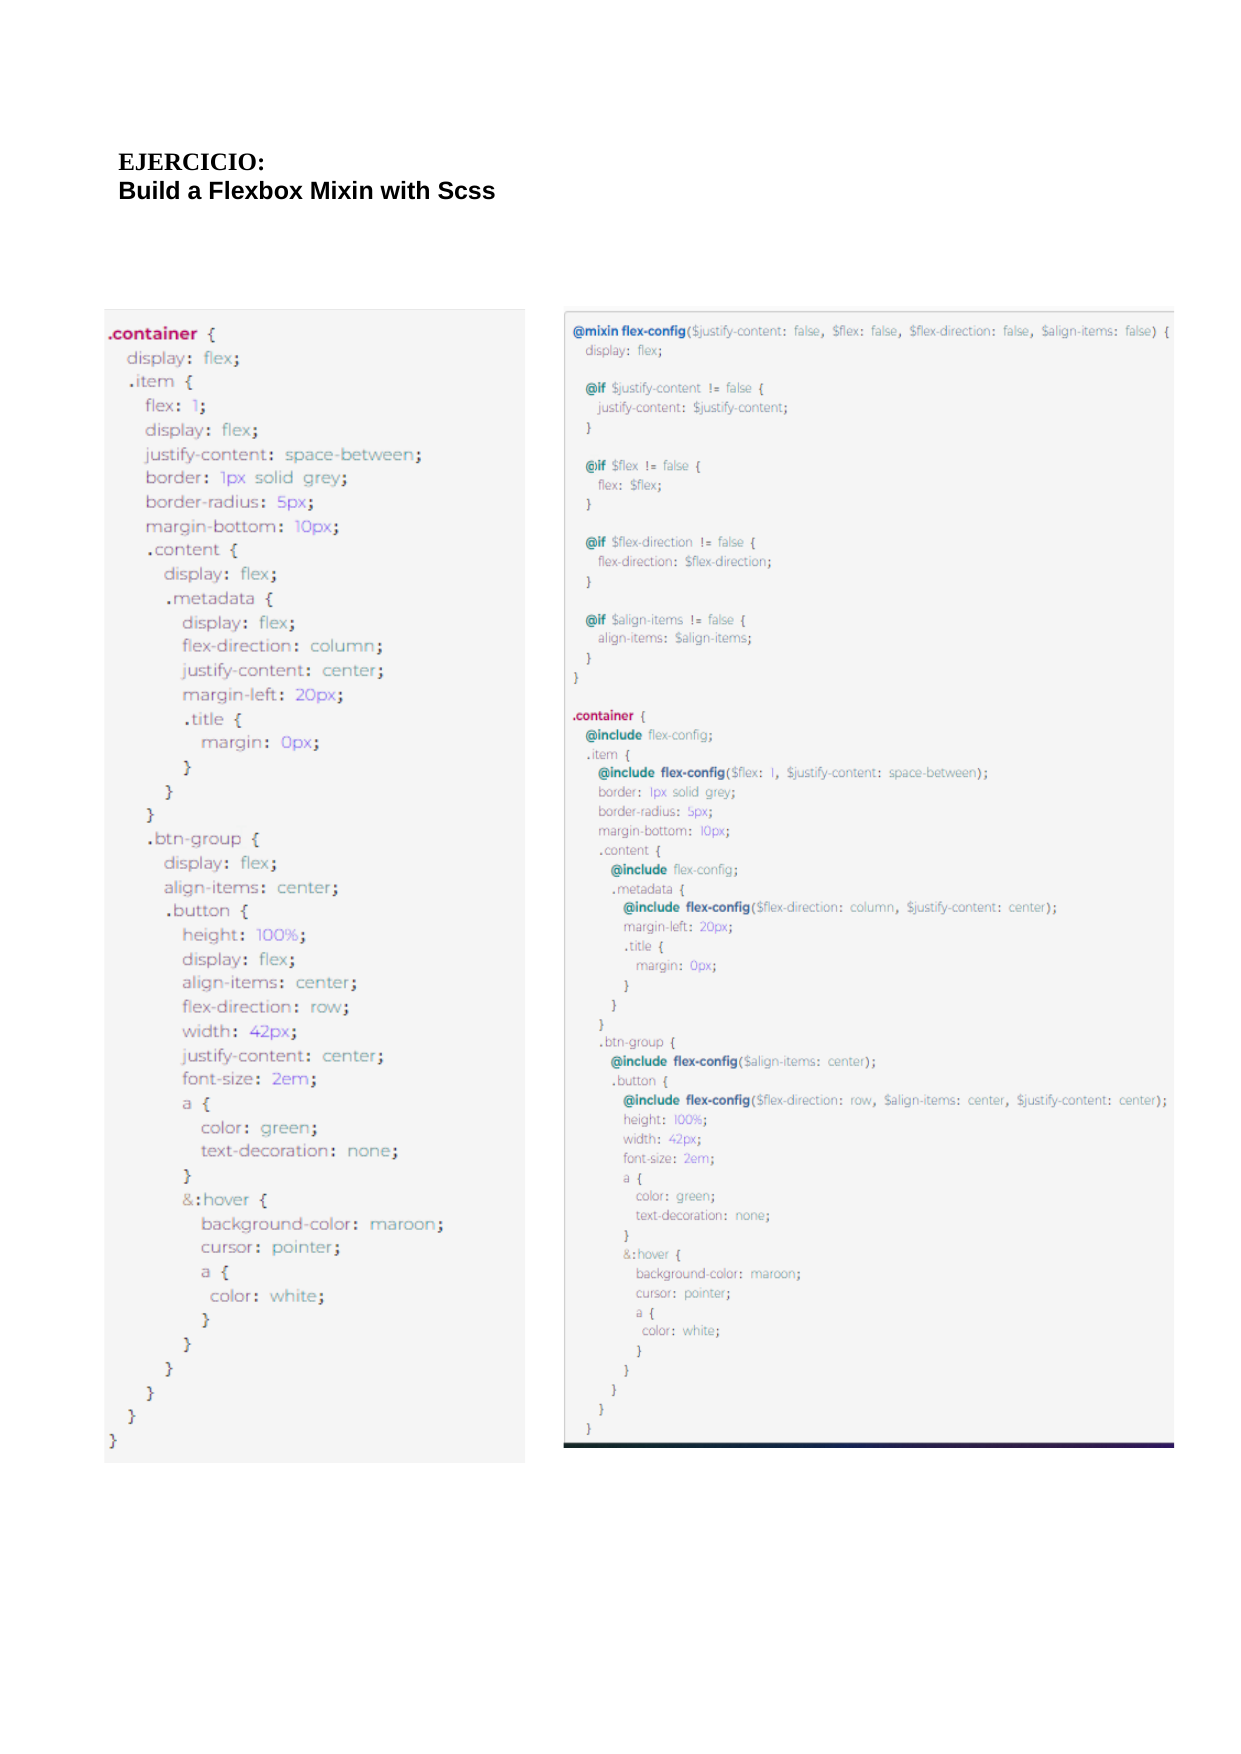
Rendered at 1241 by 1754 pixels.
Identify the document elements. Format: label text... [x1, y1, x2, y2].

picture [563, 306, 1175, 1448]
picture [104, 309, 525, 1463]
text EJERCICIO: [118, 147, 1122, 176]
text Build a Flexbox Mixin with Scss [118, 176, 1122, 204]
